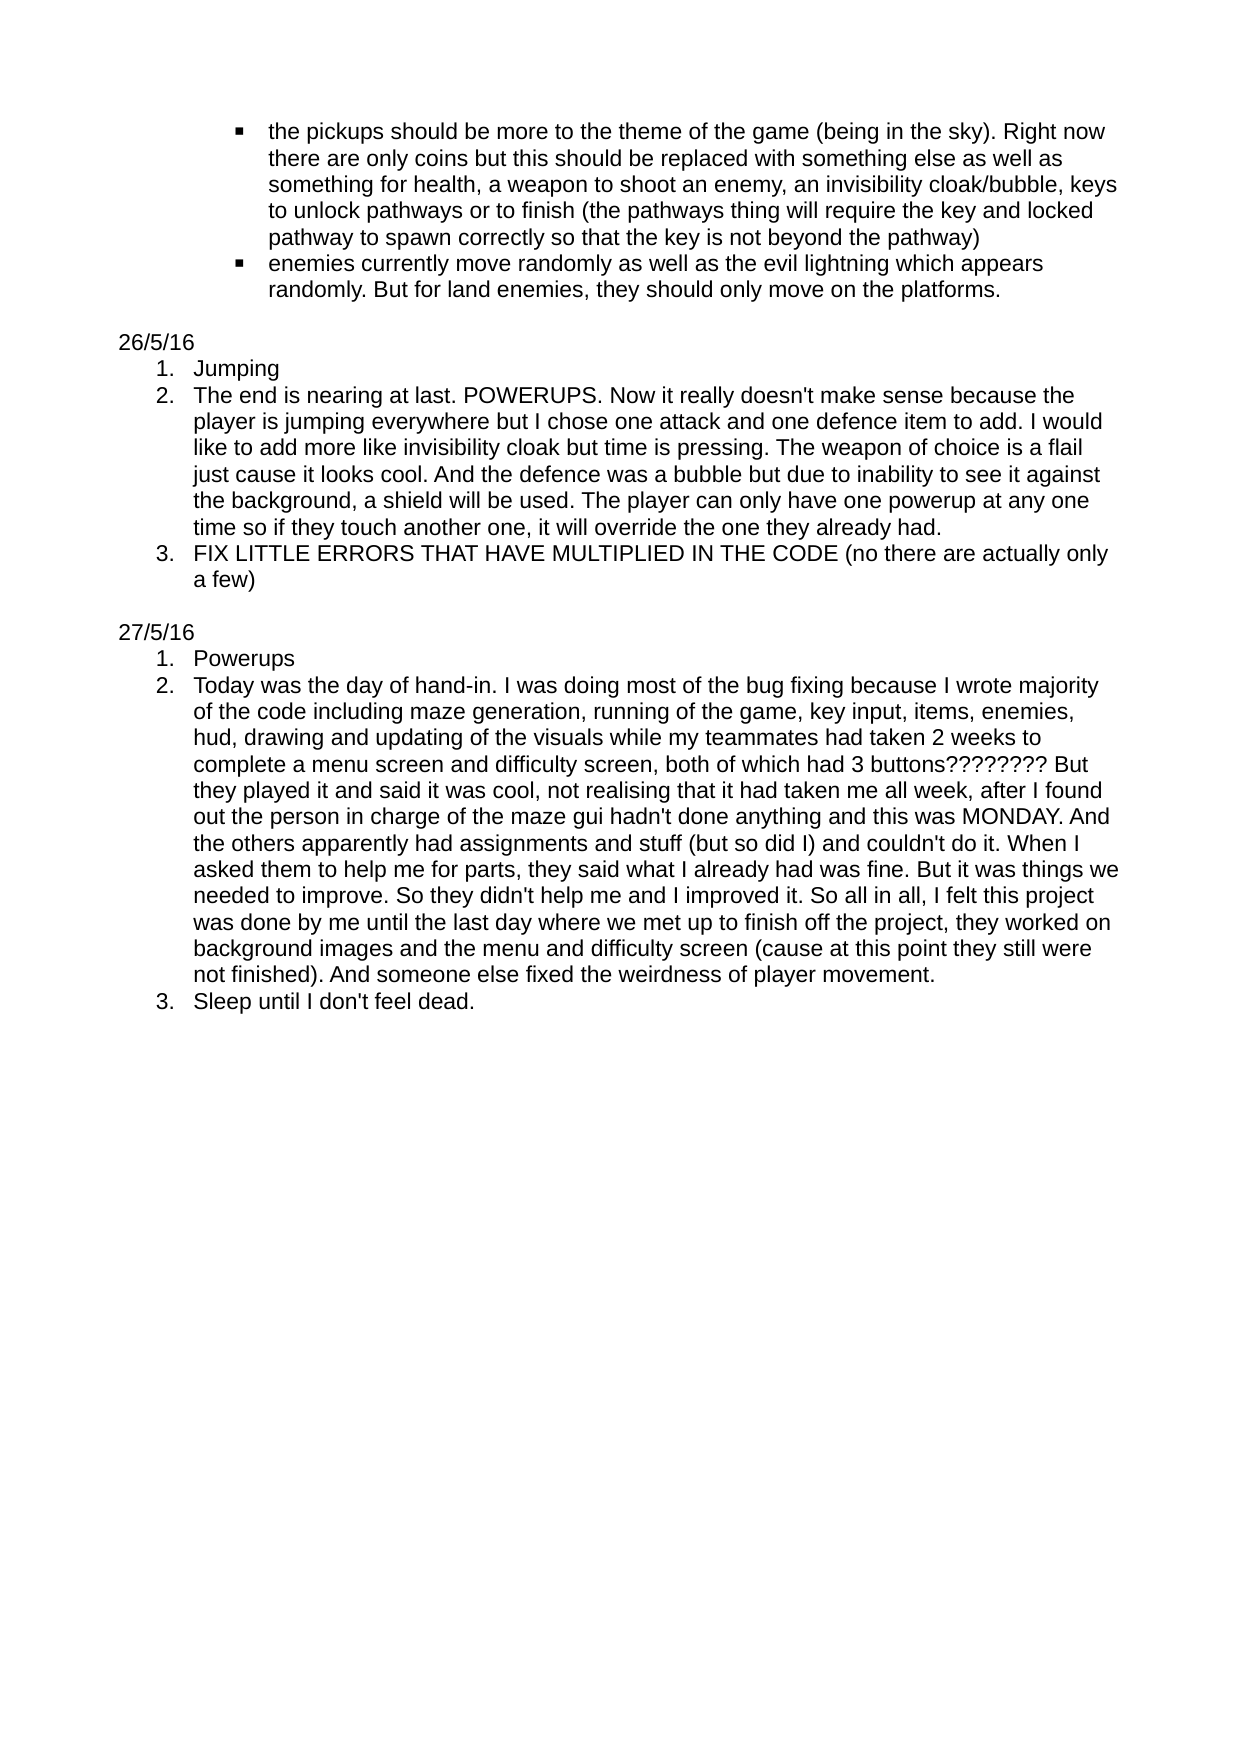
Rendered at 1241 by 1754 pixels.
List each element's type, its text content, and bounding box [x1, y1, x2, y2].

list the pickups should be more to the theme of the game (being in the sky). Right now there are only coins but this should be replaced with something else as well as something for health, a weapon to shoot an enemy, an invisibility cloak/bubble, keys to unlock pathways or to finish (the pathways thing will require the key and locked pathway to spawn correctly so that the key is not beyond the pathway) [231, 118, 1122, 250]
list Today was the day of hand-in. I was doing most of the bug fixing because I wrote majority of the code including maze generation, running of the game, key input, items, enemies, hud, drawing and updating of the visuals while my teammates had taken 2 weeks to complete a menu screen and difficulty screen, both of which had 3 buttons???????? But they played it and said it was cool, not realising that it had taken me all week, after I found out the person in charge of the maze gui hadn't done anything and this was MONDAY. And the others apparently had assignments and stuff (but so did I) and couldn't do it. When I asked them to help me for parts, they said what I already had was fine. But it was things we needed to improve. So they didn't help me and I improved it. So all in all, I felt this project was done by me until the last day where we met up to finish off the project, they worked on background images and the menu and difficulty screen (cause at this point they still were not finished). And someone else fixed the weirdness of player movement. [156, 672, 1122, 988]
list Jumping [156, 355, 1122, 382]
list FIX LITTLE ERRORS THAT HAVE MULTIPLIED IN THE CODE (no there are actually only a few) [156, 540, 1122, 592]
list The end is nearing at last. POWERUPS. Now it really doesn't make sense because the player is jumping everywhere but I chose one attack and one defence item to add. I would like to add more like invisibility cloak but time is pressing. The weapon of choice is a flail just cause it looks cool. And the defence was a bubble but due to inability to see it against the background, a shield will be used. The player can only have one powerup at any one time so if they touch another one, it will override the one they already had. [156, 382, 1122, 540]
list Sleep until I don't feel dead. [156, 988, 1122, 1014]
list Powerups [156, 645, 1122, 672]
text 27/5/16 [118, 619, 1122, 645]
text 26/5/16 [118, 329, 1122, 355]
list enemies currently move randomly as well as the evil lightning which appears randomly. But for land enemies, they should only move on the platforms. [231, 250, 1122, 303]
